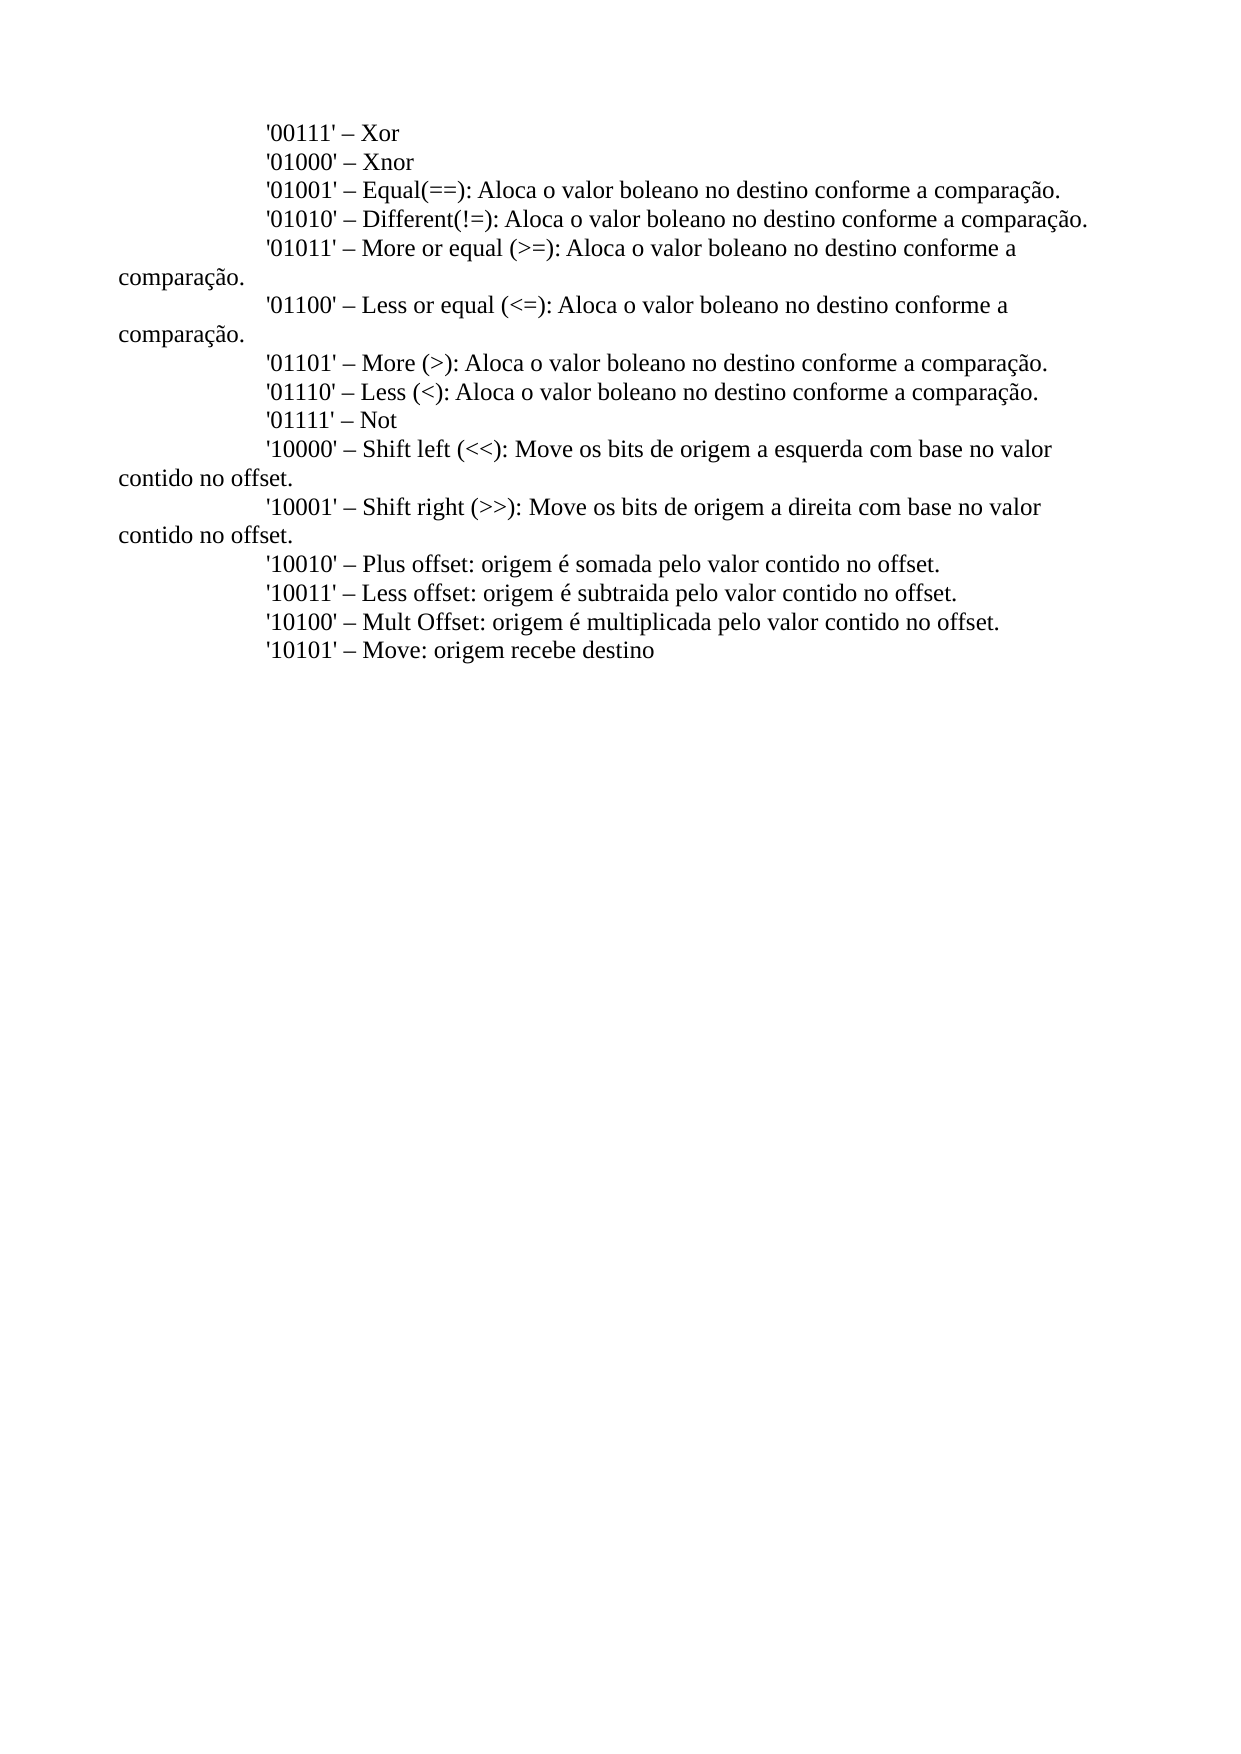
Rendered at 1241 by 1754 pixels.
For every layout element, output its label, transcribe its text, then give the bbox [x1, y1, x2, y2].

text '01000' – Xnor [118, 147, 1122, 176]
text '01011' – More or equal (>=): Aloca o valor boleano no destino conforme a comparação. [118, 233, 1122, 291]
text '10101' – Move: origem recebe destino [118, 636, 1122, 664]
text '01001' – Equal(==): Aloca o valor boleano no destino conforme a comparação. [118, 176, 1122, 204]
text '10001' – Shift right (>>): Move os bits de origem a direita com base no valor contido no offset. [118, 492, 1122, 549]
text '10010' – Plus offset: origem é somada pelo valor contido no offset. [118, 549, 1122, 578]
text '10000' – Shift left (<<): Move os bits de origem a esquerda com base no valor contido no offset. [118, 434, 1122, 492]
text '10011' – Less offset: origem é subtraida pelo valor contido no offset. [118, 578, 1122, 607]
text '01100' – Less or equal (<=): Aloca o valor boleano no destino conforme a comparação. [118, 291, 1122, 348]
text '01111' – Not [118, 406, 1122, 434]
text '10100' – Mult Offset: origem é multiplicada pelo valor contido no offset. [118, 607, 1122, 636]
text '01110' – Less (<): Aloca o valor boleano no destino conforme a comparação. [118, 377, 1122, 406]
text '00111' – Xor [118, 118, 1122, 147]
text '01101' – More (>): Aloca o valor boleano no destino conforme a comparação. [118, 348, 1122, 377]
text '01010' – Different(!=): Aloca o valor boleano no destino conforme a comparação. [118, 204, 1122, 233]
